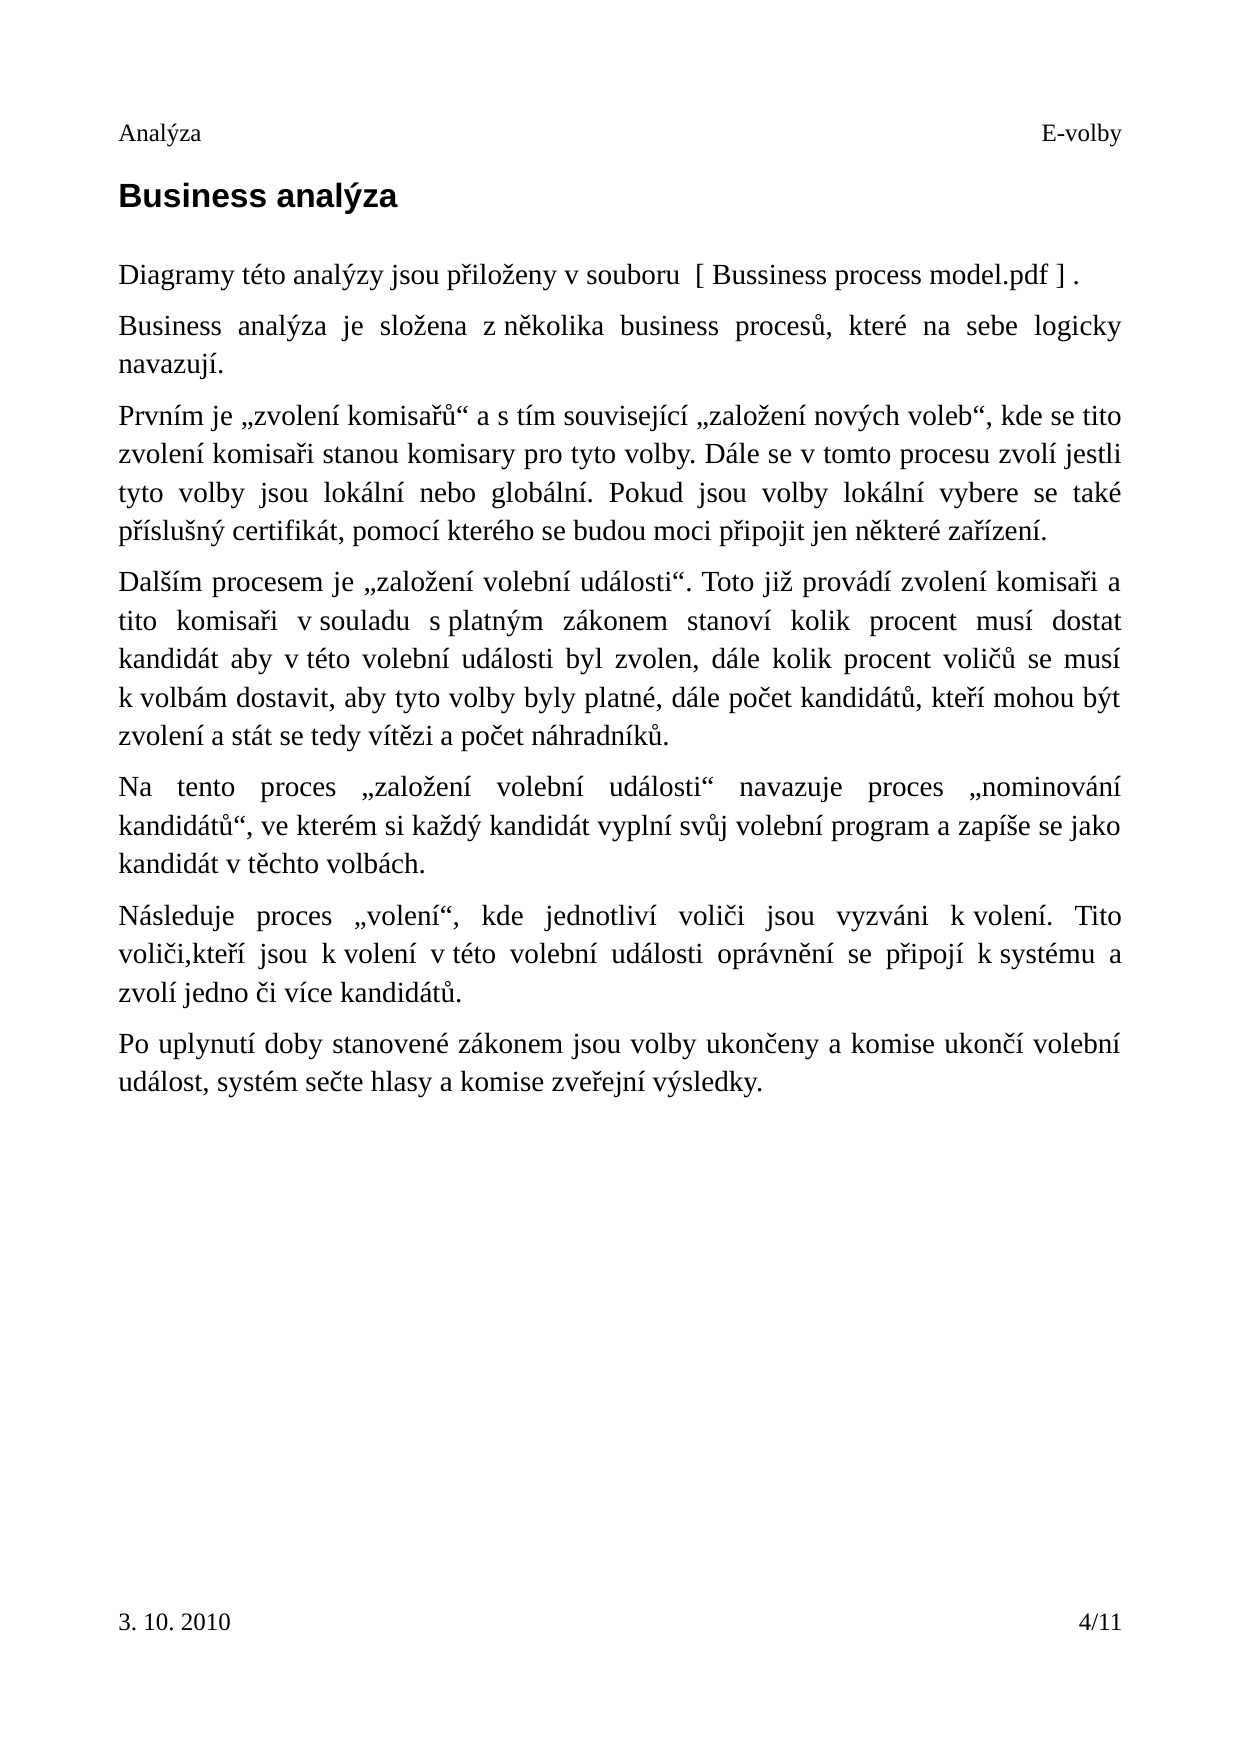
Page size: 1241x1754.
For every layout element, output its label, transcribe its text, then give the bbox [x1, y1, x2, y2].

text Business analýza je složena z několika business procesů, které na sebe logicky navazují. [118, 308, 1122, 380]
text Prvním je „zvolení komisařů“ a s tím související „založení nových voleb“, kde se tito zvolení komisaři stanou komisary pro tyto volby. Dále se v tomto procesu zvolí jestli tyto volby jsou lokální nebo globální. Pokud jsou volby lokální vybere se také příslušný certifikát, pomocí kterého se budou moci připojit jen některé zařízení. [118, 398, 1122, 547]
text Diagramy této analýzy jsou přiloženy v souboru [ Bussiness process model.pdf ] . [118, 257, 1122, 291]
text Následuje proces „volení“, kde jednotliví voliči jsou vyzváni k volení. Tito voliči,kteří jsou k volení v této volební události oprávnění se připojí k systému a zvolí jedno či více kandidátů. [118, 898, 1122, 1008]
text Dalším procesem je „založení volební události“. Toto již provádí zvolení komisaři a tito komisaři v souladu s platným zákonem stanoví kolik procent musí dostat kandidát aby v této volební události byl zvolen, dále kolik procent voličů se musí k volbám dostavit, aby tyto volby byly platné, dále počet kandidátů, kteří mohou být zvolení a stát se tedy vítězi a počet náhradníků. [118, 564, 1122, 752]
text Po uplynutí doby stanovené zákonem jsou volby ukončeny a komise ukončí volební událost, systém sečte hlasy a komise zveřejní výsledky. [118, 1026, 1122, 1098]
subtitle Business analýza [118, 176, 1122, 215]
text Na tento proces „založení volební události“ navazuje proces „nominování kandidátů“, ve kterém si každý kandidát vyplní svůj volební program a zapíše se jako kandidát v těchto volbách. [118, 769, 1122, 880]
